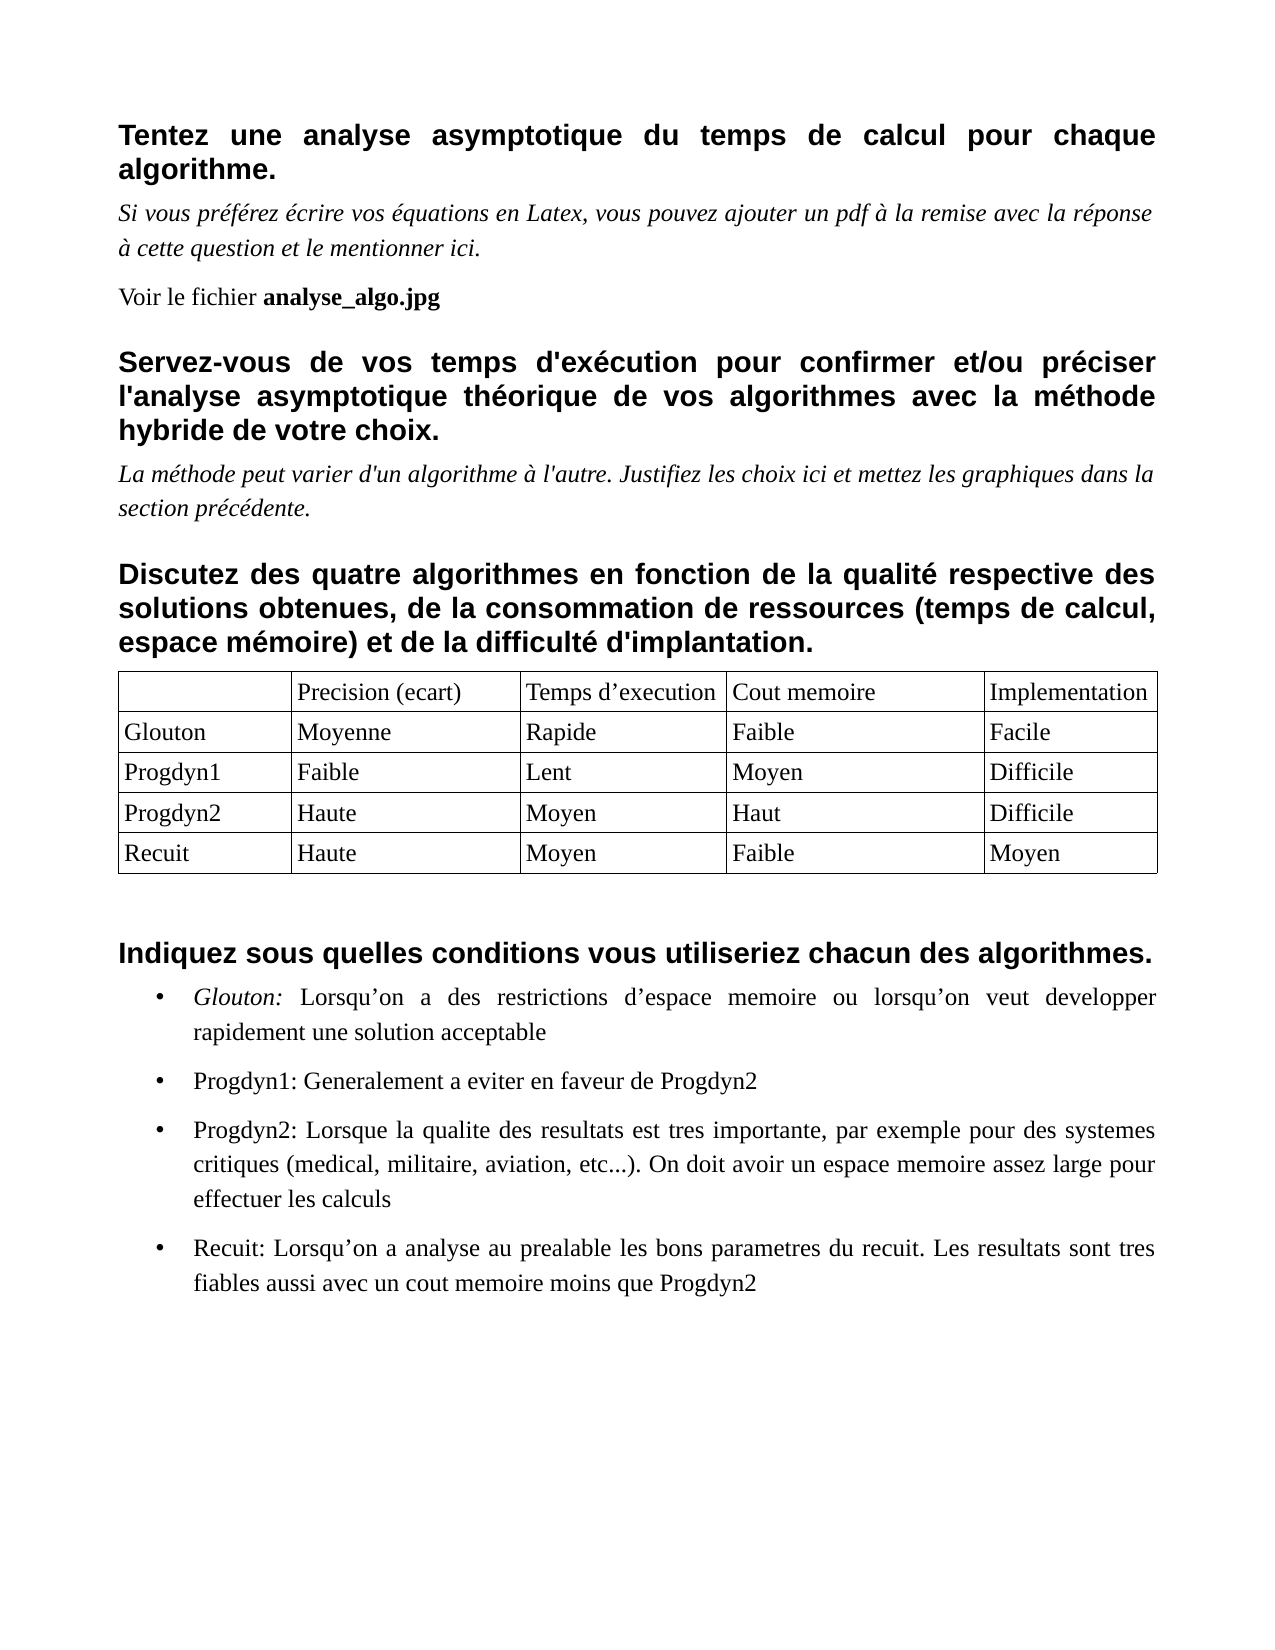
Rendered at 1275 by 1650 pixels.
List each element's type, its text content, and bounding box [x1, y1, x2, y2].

text La méthode peut varier d'un algorithme à l'autre. Justifiez les choix ici et mettez les graphiques dans la section précédente. [118, 459, 1157, 522]
table_cell Progdyn2 [119, 793, 291, 832]
table_header Precision (ecart) [292, 672, 520, 711]
table_cell Haute [292, 793, 520, 832]
table_header Cout memoire [727, 672, 984, 711]
text Voir le fichier analyse_algo.jpg [118, 282, 1157, 310]
subtitle Tentez une analyse asymptotique du temps de calcul pour chaque algorithme. [118, 118, 1157, 186]
subtitle Indiquez sous quelles conditions vous utiliseriez chacun des algorithmes. [118, 936, 1157, 970]
table_cell Moyen [985, 833, 1157, 872]
subtitle Servez-vous de vos temps d'exécution pour confirmer et/ou préciser l'analyse asymptotique théorique de vos algorithmes avec la méthode hybride de votre choix. [118, 345, 1157, 447]
table_header Temps d’execution [521, 672, 726, 711]
table_cell Facile [985, 712, 1157, 752]
table_cell Moyen [521, 793, 726, 832]
table_cell Glouton [119, 712, 291, 752]
table_cell Progdyn1 [119, 753, 291, 792]
table_cell Faible [727, 833, 984, 872]
table_header [119, 672, 291, 711]
list Progdyn2: Lorsque la qualite des resultats est tres importante, par exemple pour des systemes critiques (medical, militaire, aviation, etc...). On doit avoir un espace memoire assez large pour effectuer les calculs [156, 1115, 1157, 1213]
text Si vous préférez écrire vos équations en Latex, vous pouvez ajouter un pdf à la remise avec la réponse à cette question et le mentionner ici. [118, 198, 1157, 261]
table_cell Difficile [985, 753, 1157, 792]
table_cell Difficile [985, 793, 1157, 832]
table_cell Rapide [521, 712, 726, 752]
table_cell Faible [727, 712, 984, 752]
table_cell Moyenne [292, 712, 520, 752]
table_cell Haute [292, 833, 520, 872]
list Glouton: Lorsqu’on a des restrictions d’espace memoire ou lorsqu’on veut developper rapidement une solution acceptable [156, 982, 1157, 1046]
table_cell Lent [521, 753, 726, 792]
list Recuit: Lorsqu’on a analyse au prealable les bons parametres du recuit. Les resultats sont tres fiables aussi avec un cout memoire moins que Progdyn2 [156, 1233, 1157, 1296]
table_header Implementation [985, 672, 1157, 711]
table_cell Moyen [521, 833, 726, 872]
subtitle Discutez des quatre algorithmes en fonction de la qualité respective des solutions obtenues, de la consommation de ressources (temps de calcul, espace mémoire) et de la difficulté d'implantation. [118, 557, 1157, 658]
table_cell Haut [727, 793, 984, 832]
list Progdyn1: Generalement a eviter en faveur de Progdyn2 [156, 1066, 1157, 1095]
table_cell Recuit [119, 833, 291, 872]
table_cell Faible [292, 753, 520, 792]
table_cell Moyen [727, 753, 984, 792]
